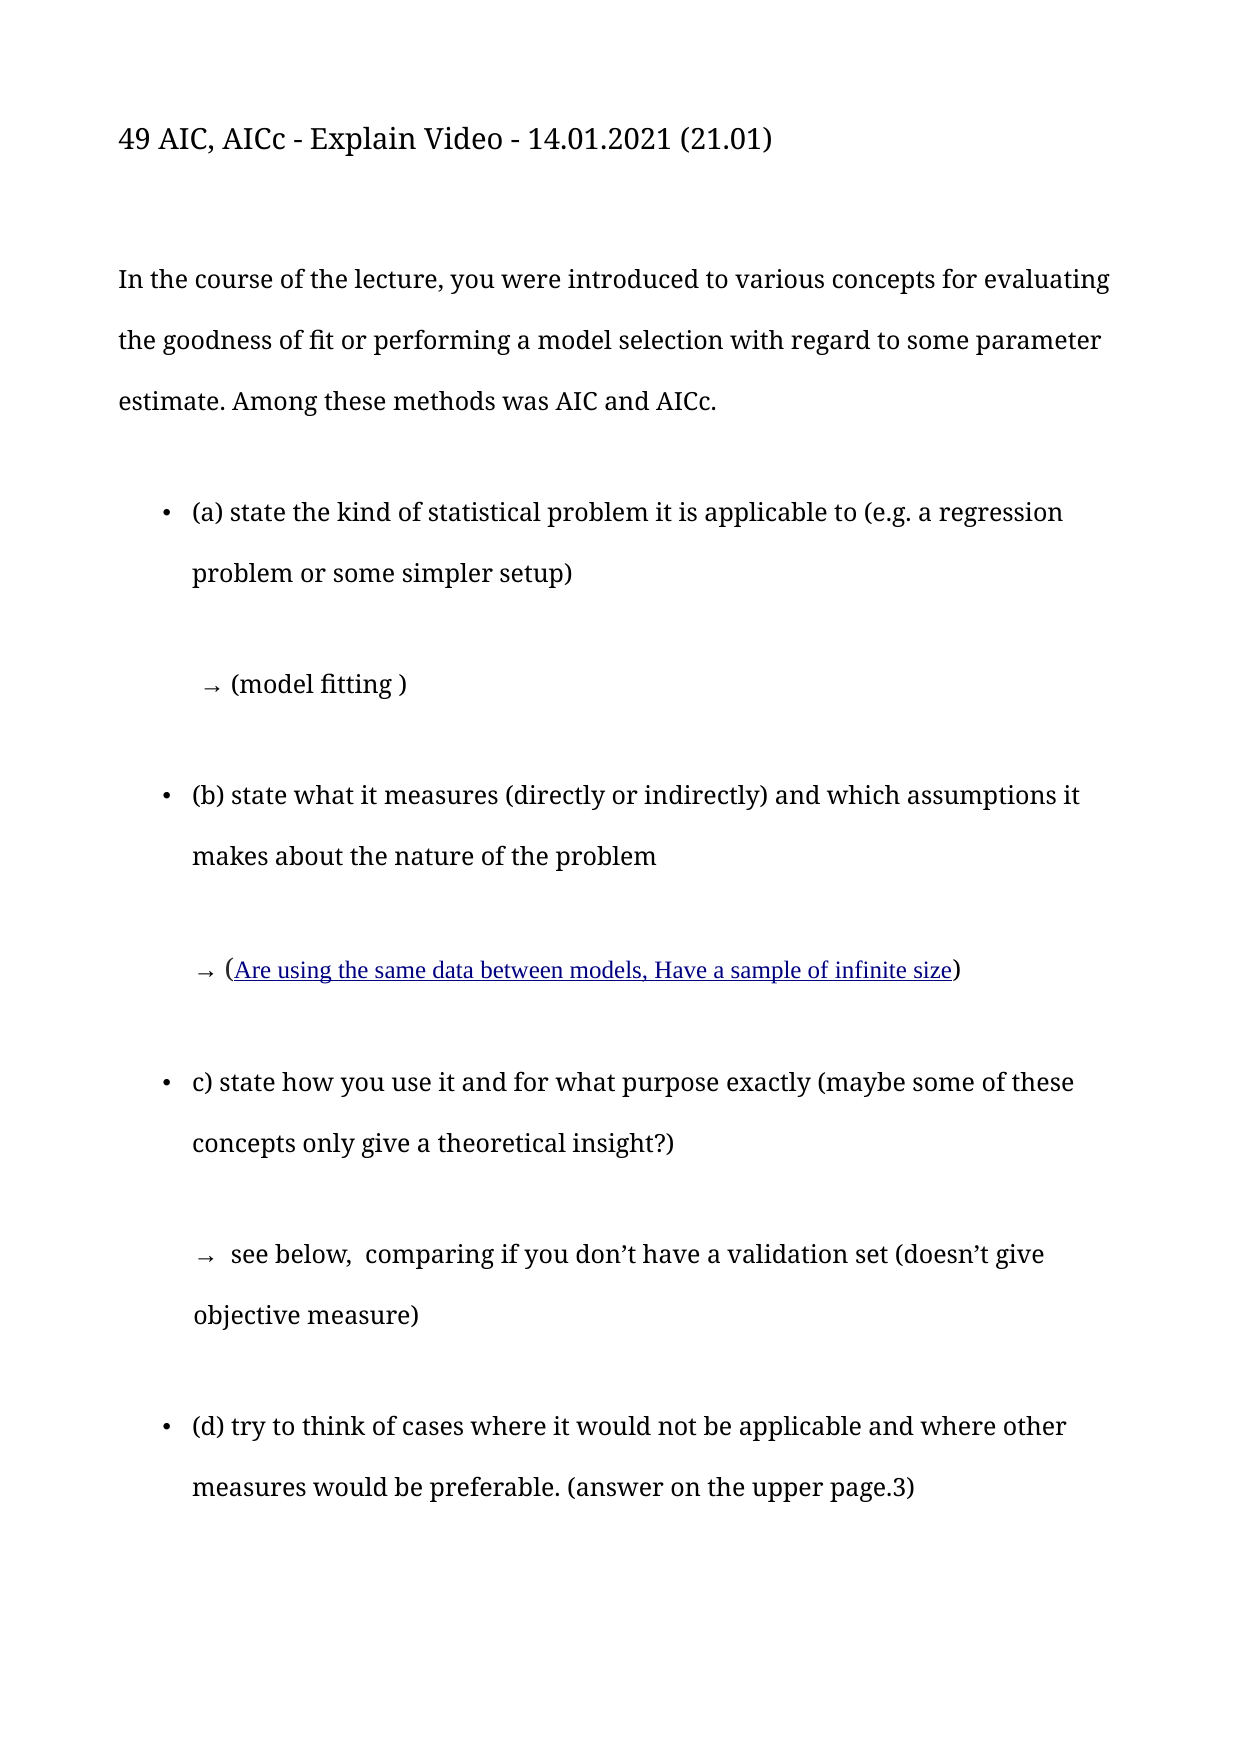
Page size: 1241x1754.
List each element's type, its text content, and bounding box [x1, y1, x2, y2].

text 49 AIC, AICc - Explain Video - 14.01.2021 (21.01) [118, 118, 1122, 158]
list (a) state the kind of statistical problem it is applicable to (e.g. a regression problem or some simpler setup) [162, 494, 1122, 589]
text In the course of the lecture, you were introduced to various concepts for evaluating the goodness of fit or performing a model selection with regard to some parameter estimate. Among these methods was AIC and AICc. [118, 262, 1122, 418]
text → (model fitting ) [193, 666, 1122, 700]
list (d) try to think of cases where it would not be applicable and where other measures would be preferable. (answer on the upper page.3) [162, 1409, 1122, 1504]
list c) state how you use it and for what purpose exactly (maybe some of these concepts only give a theoretical insight?) [162, 1065, 1122, 1160]
list (b) state what it measures (directly or indirectly) and which assumptions it makes about the nature of the problem [162, 777, 1122, 872]
text → (Are using the same data between models, Have a sample of infinite size) [193, 949, 1122, 986]
text → see below, comparing if you don’t have a validation set (doesn’t give objective measure) [193, 1237, 1122, 1332]
